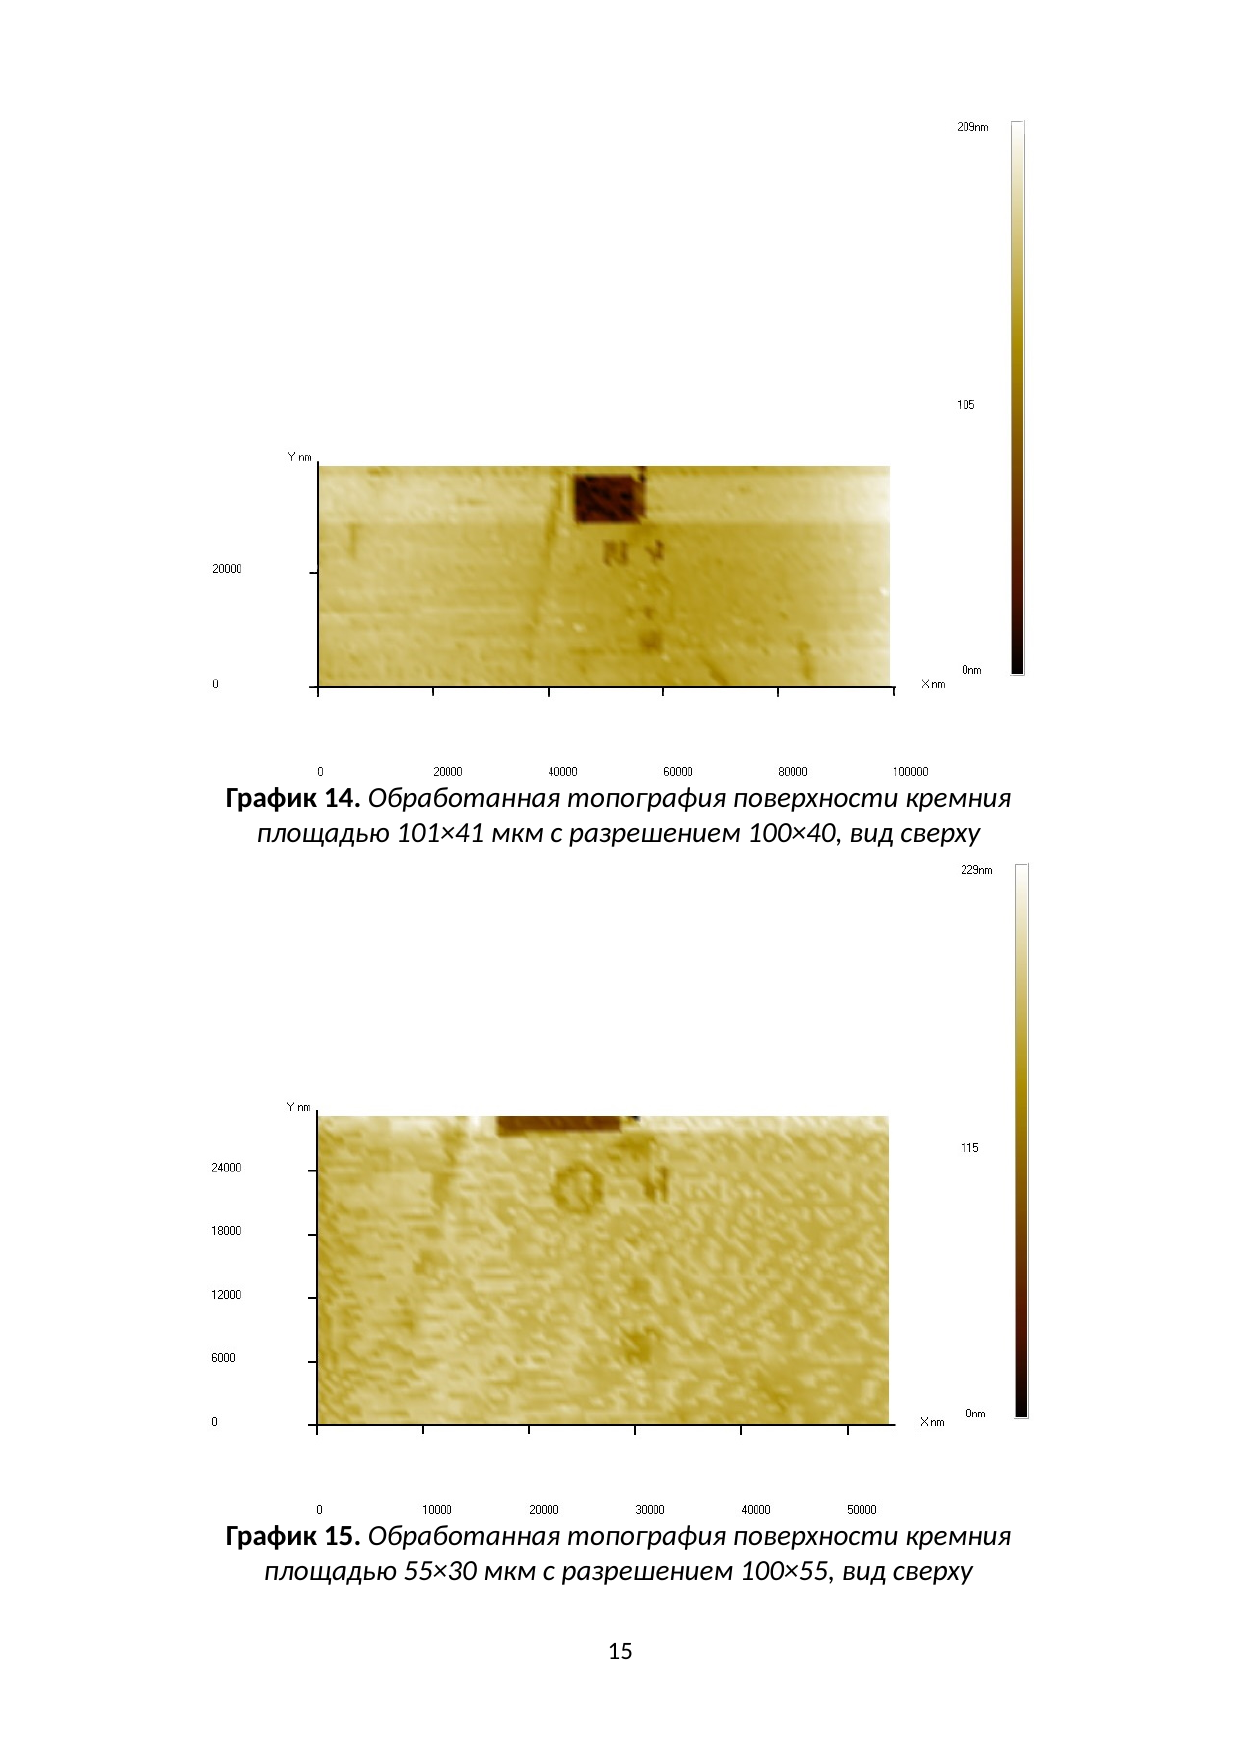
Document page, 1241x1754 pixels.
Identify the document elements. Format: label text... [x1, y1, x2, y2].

picture [206, 118, 1034, 779]
picture [206, 862, 1034, 1517]
text График 15. Обработанная топография поверхности кремния площадью 55×30 мкм с разрешением 100×55, вид сверху [207, 1517, 1033, 1588]
text График 14. Обработанная топография поверхности кремния площадью 101×41 мкм с разрешением 100×40, вид сверху [207, 779, 1033, 850]
